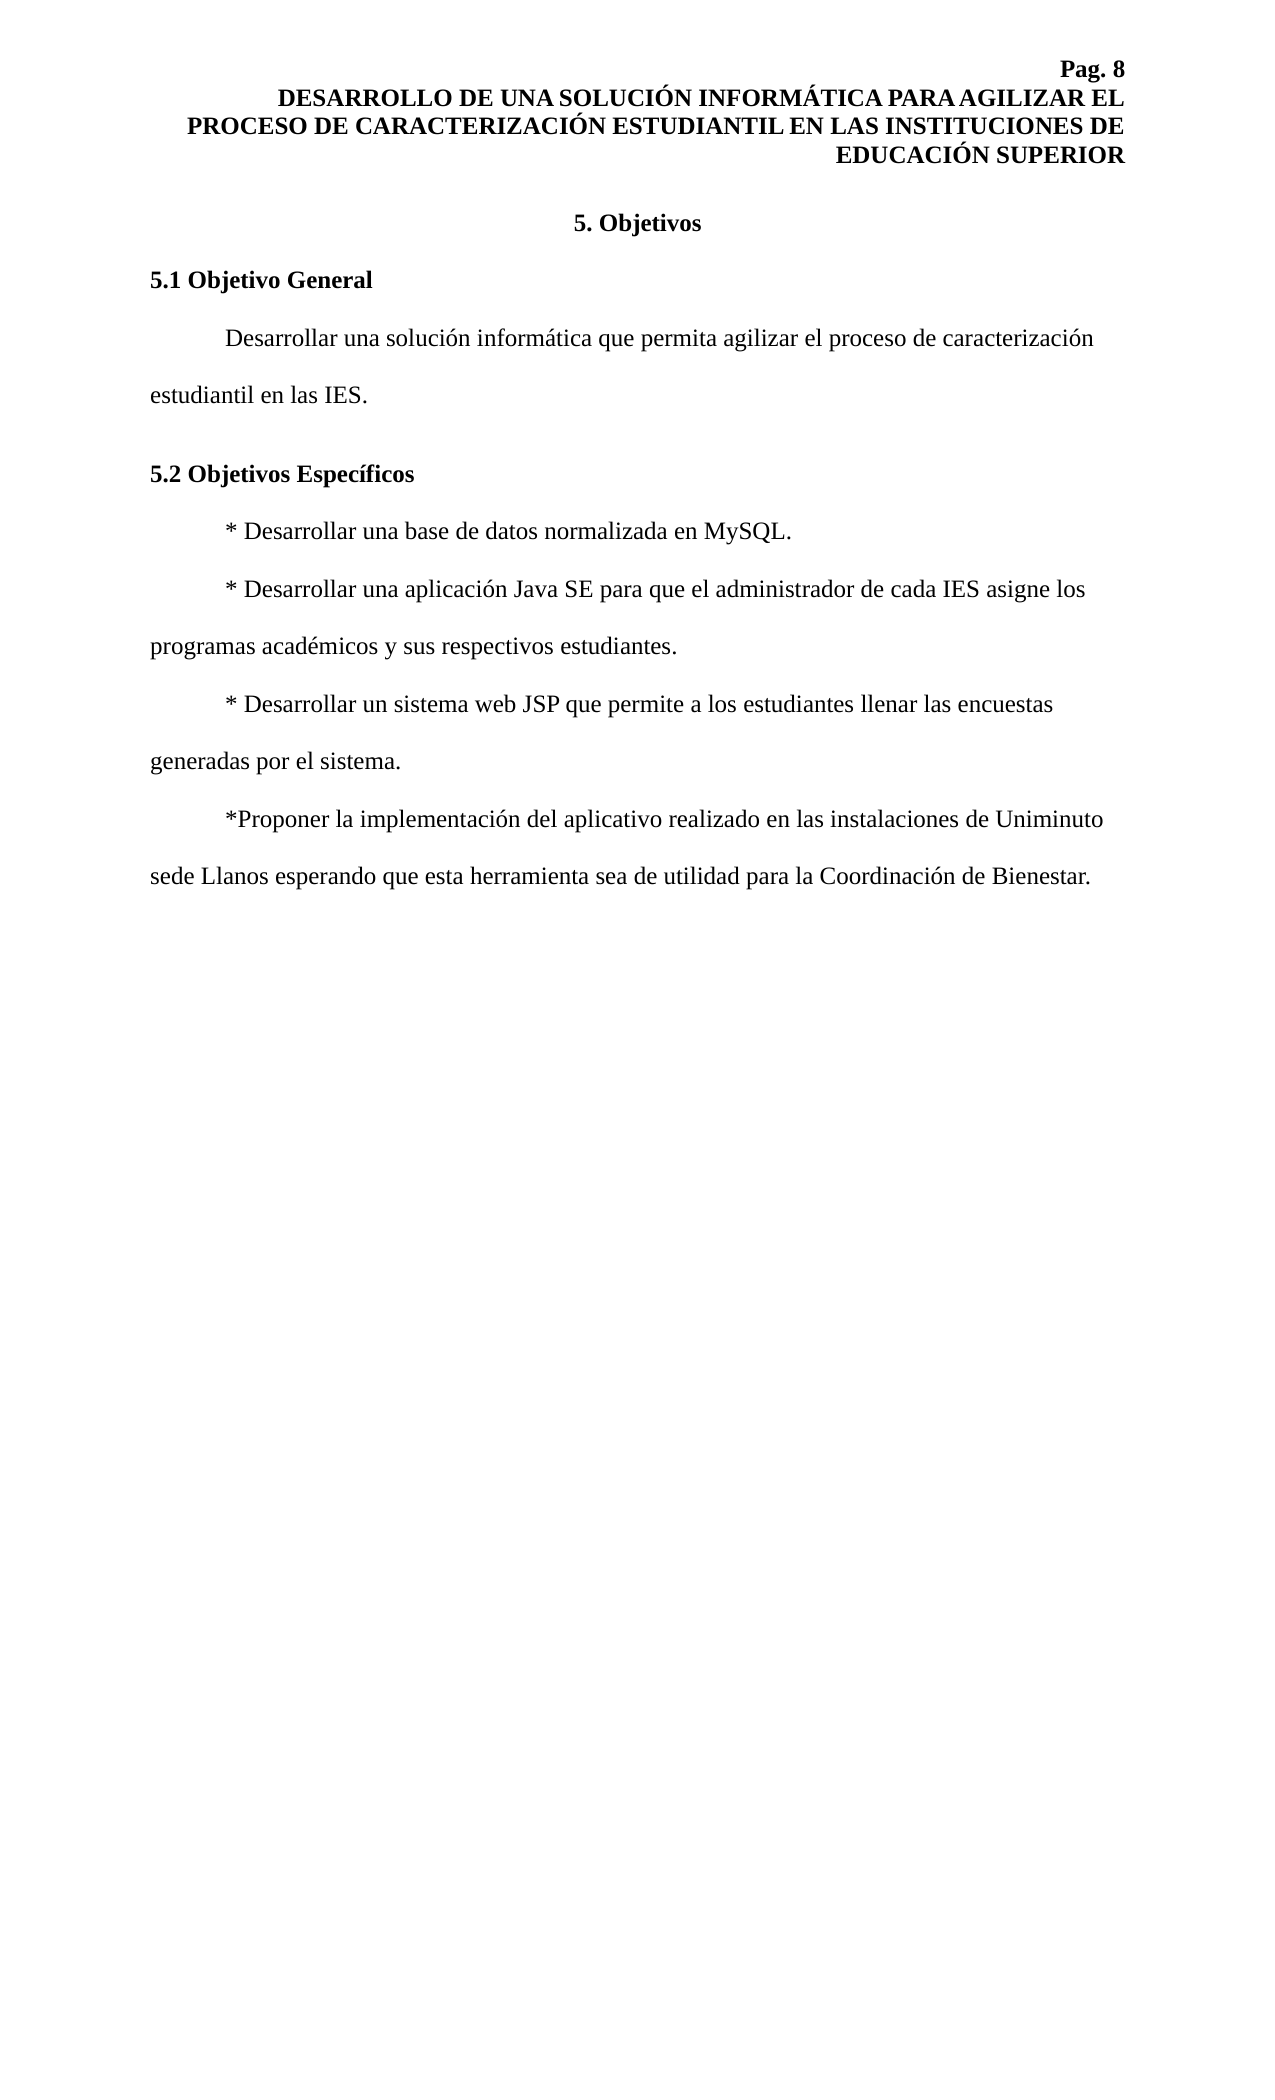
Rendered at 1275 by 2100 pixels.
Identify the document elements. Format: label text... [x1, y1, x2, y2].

subtitle 5. Objetivos [150, 208, 1125, 237]
text * Desarrollar un sistema web JSP que permite a los estudiantes llenar las encuestas generadas por el sistema. [150, 689, 1125, 775]
subtitle 5.1 Objetivo General [150, 265, 1125, 294]
text * Desarrollar una base de datos normalizada en MySQL. [150, 516, 1125, 545]
text Desarrollar una solución informática que permita agilizar el proceso de caracterización estudiantil en las IES. [150, 323, 1125, 409]
text *Proponer la implementación del aplicativo realizado en las instalaciones de Uniminuto sede Llanos esperando que esta herramienta sea de utilidad para la Coordinación de Bienestar. [150, 804, 1125, 890]
subtitle 5.2 Objetivos Específicos [150, 459, 1125, 487]
text * Desarrollar una aplicación Java SE para que el administrador de cada IES asigne los programas académicos y sus respectivos estudiantes. [150, 574, 1125, 660]
